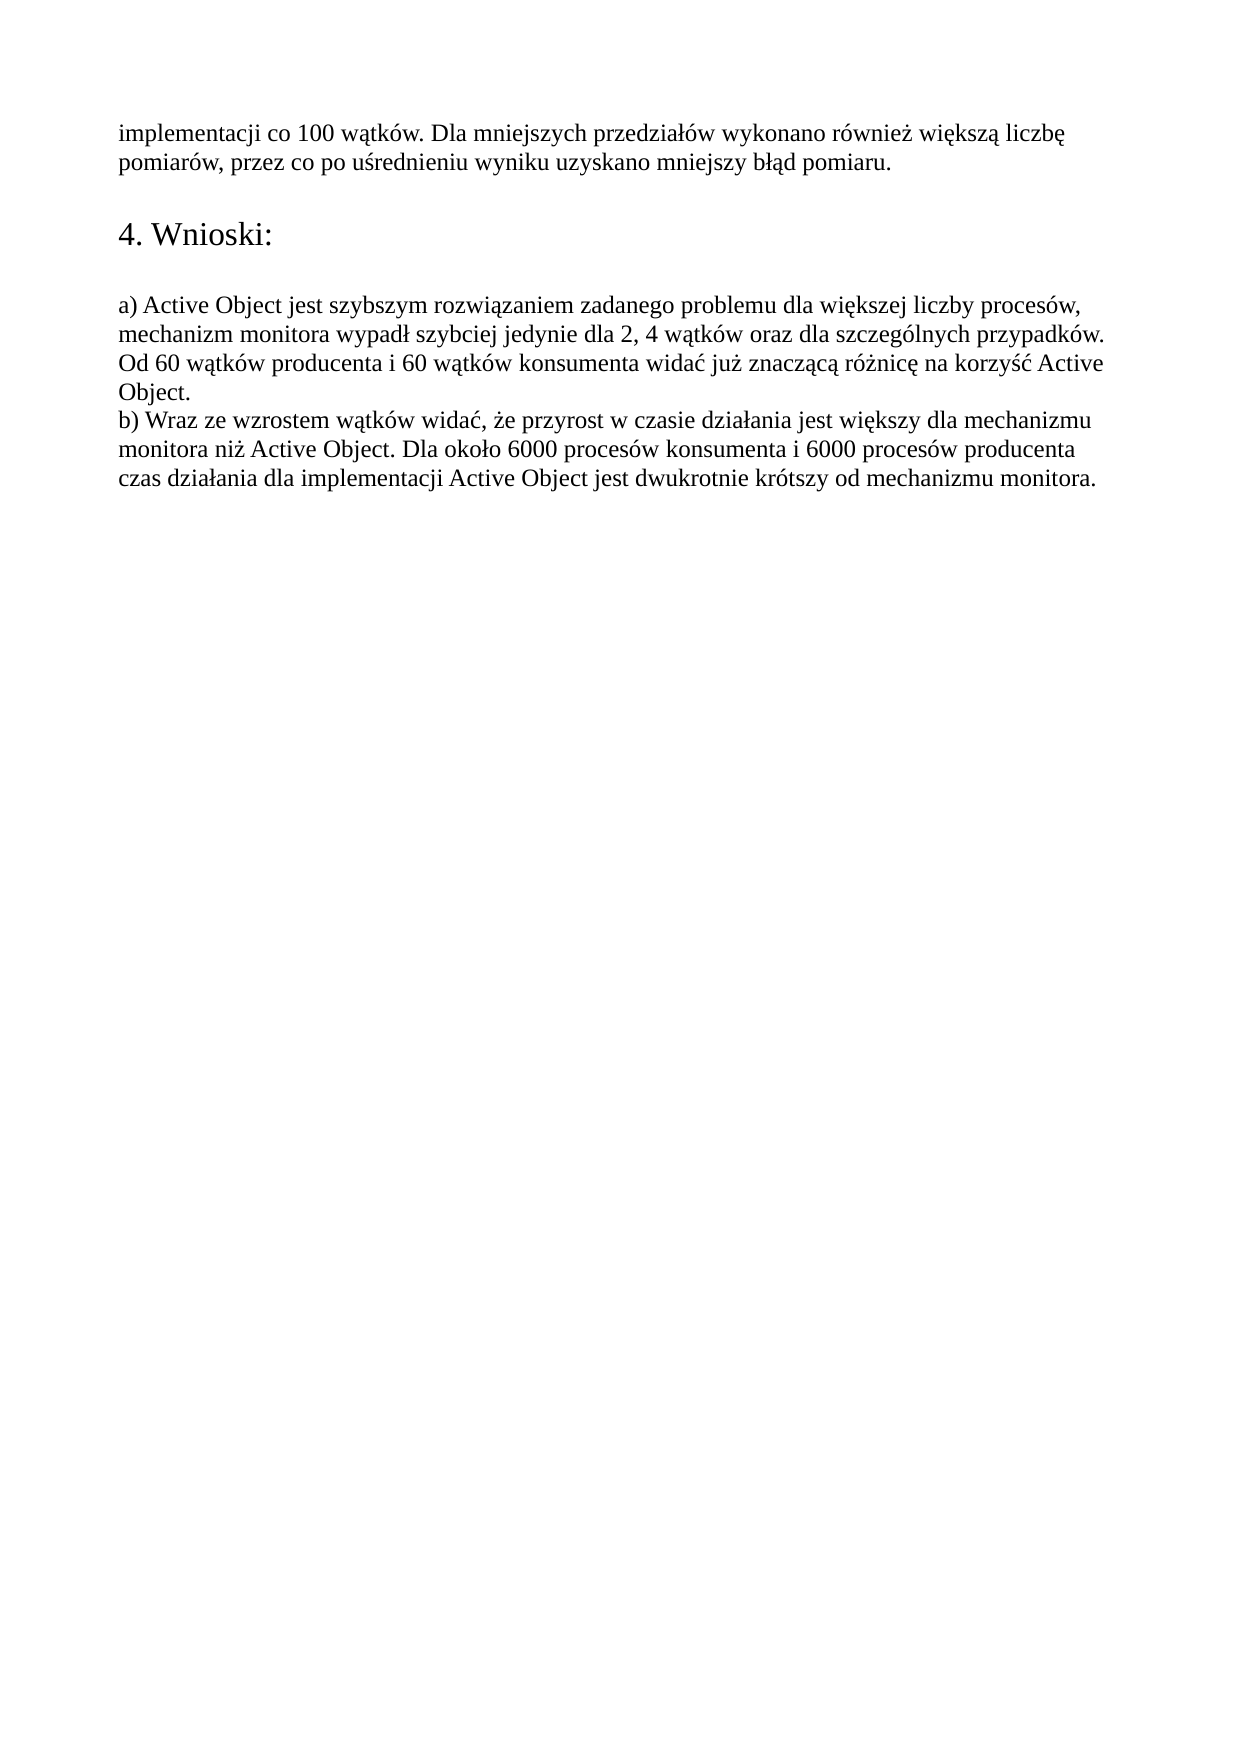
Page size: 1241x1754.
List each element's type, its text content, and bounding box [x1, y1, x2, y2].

text b) Wraz ze wzrostem wątków widać, że przyrost w czasie działania jest większy dla mechanizmu monitora niż Active Object. Dla około 6000 procesów konsumenta i 6000 procesów producenta czas działania dla implementacji Active Object jest dwukrotnie krótszy od mechanizmu monitora. [118, 406, 1122, 492]
text implementacji co 100 wątków. Dla mniejszych przedziałów wykonano również większą liczbę pomiarów, przez co po uśrednieniu wyniku uzyskano mniejszy błąd pomiaru. [118, 118, 1122, 176]
text 4. Wnioski: [118, 214, 1122, 252]
text a) Active Object jest szybszym rozwiązaniem zadanego problemu dla większej liczby procesów, mechanizm monitora wypadł szybciej jedynie dla 2, 4 wątków oraz dla szczególnych przypadków. Od 60 wątków producenta i 60 wątków konsumenta widać już znaczącą różnicę na korzyść Active Object. [118, 291, 1122, 406]
